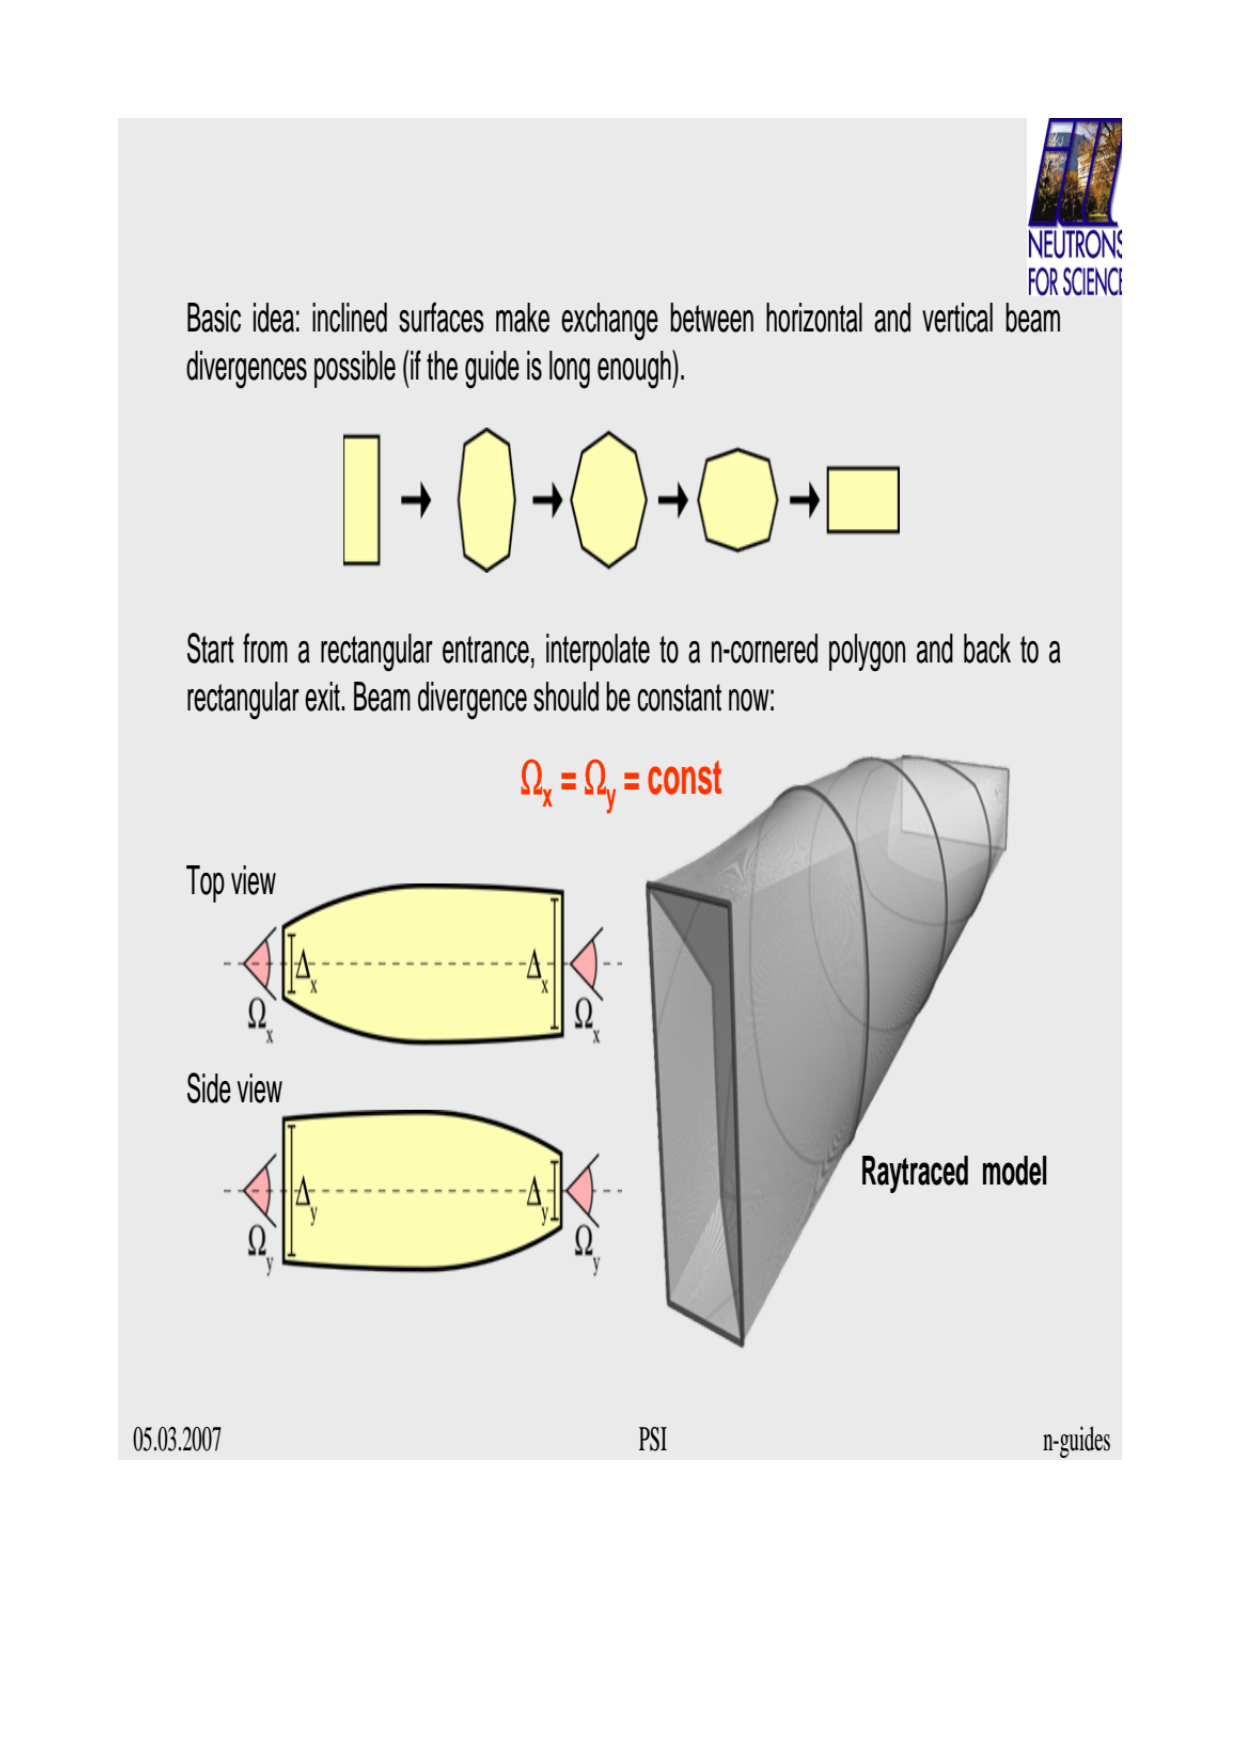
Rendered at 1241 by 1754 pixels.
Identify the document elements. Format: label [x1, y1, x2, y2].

picture [118, 118, 1123, 1460]
